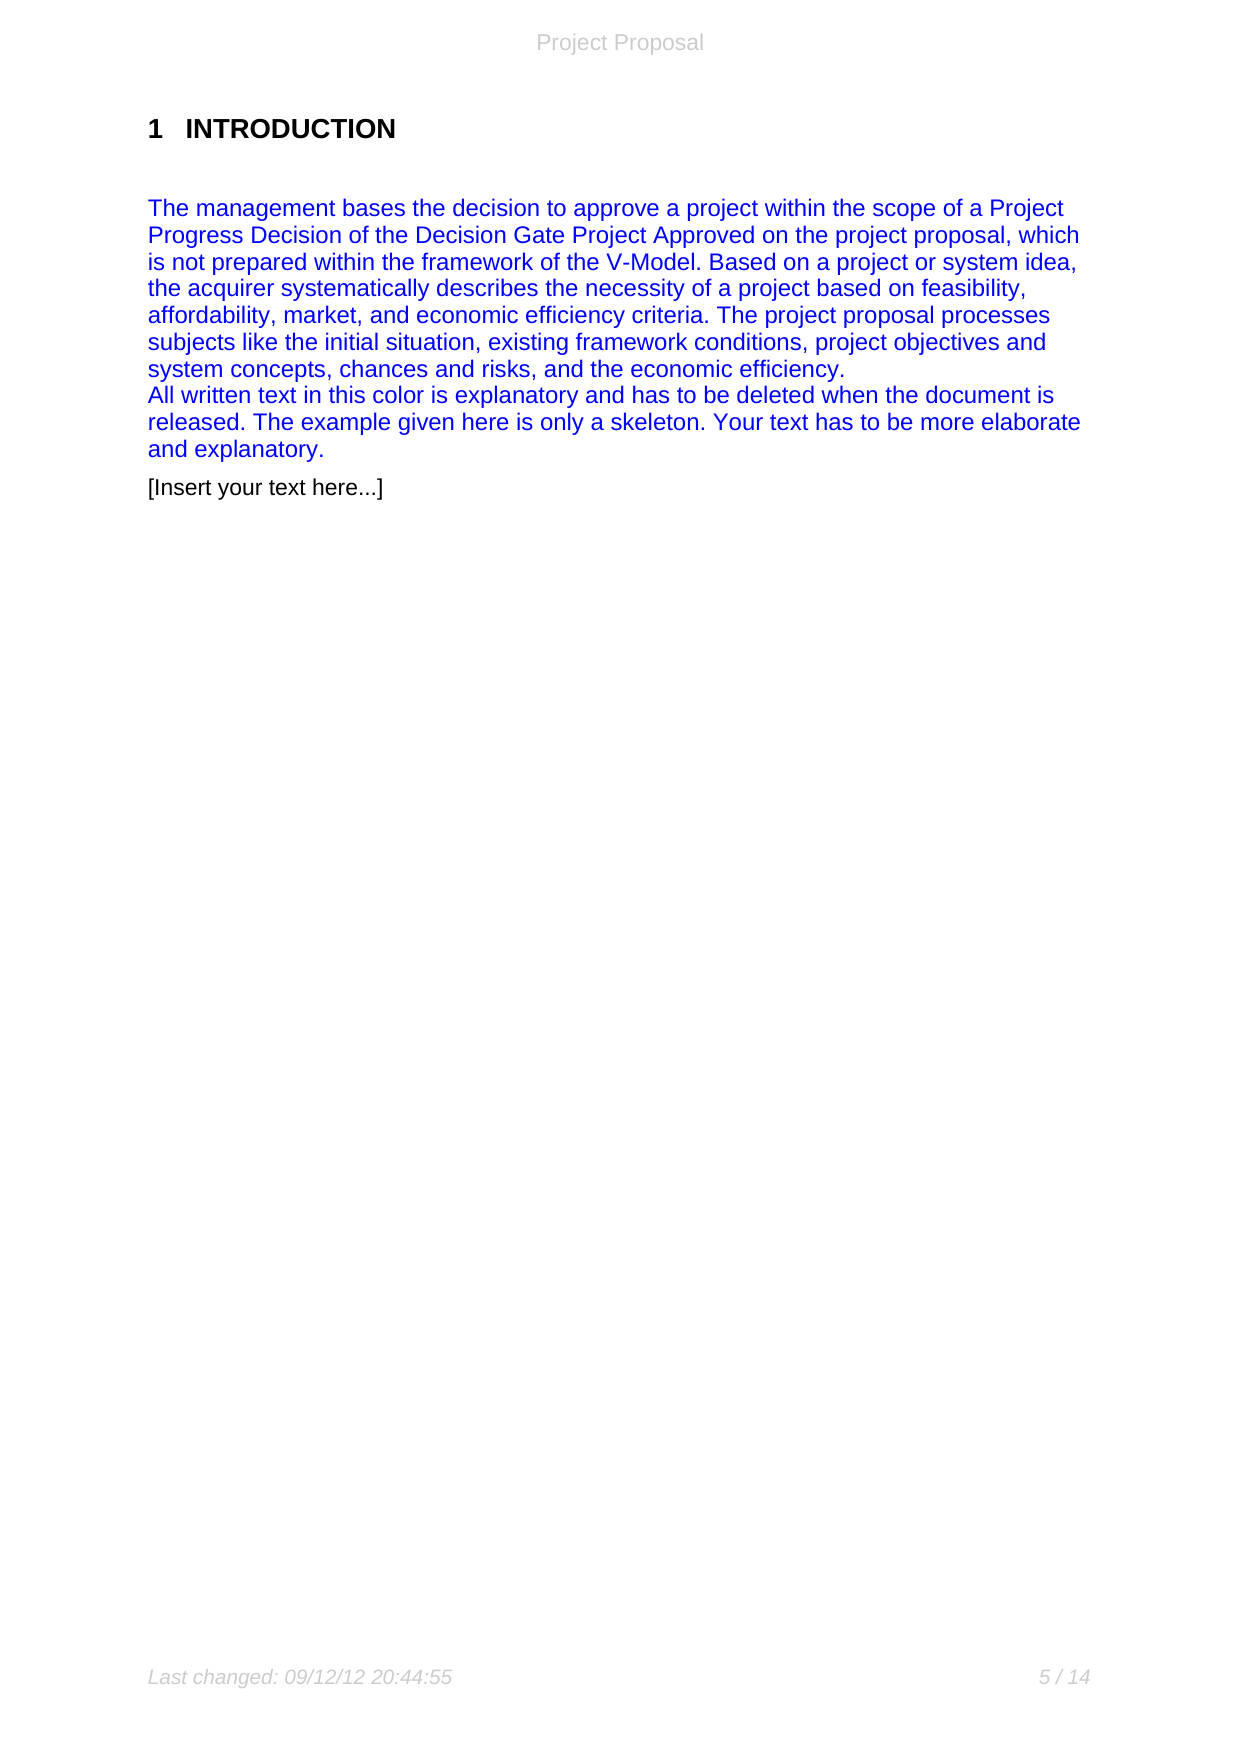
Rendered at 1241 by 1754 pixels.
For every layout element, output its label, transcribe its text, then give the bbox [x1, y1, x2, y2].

text [Insert your text here...] [148, 475, 1093, 501]
text The management bases the decision to approve a project within the scope of a Project Progress Decision of the Decision Gate Project Approved on the project proposal, which is not prepared within the framework of the V-Model. Based on a project or system idea, the acquirer systematically describes the necessity of a project based on feasibility, affordability, market, and economic efficiency criteria. The project proposal processes subjects like the initial situation, existing framework conditions, project objectives and system concepts, chances and risks, and the economic efficiency. [148, 195, 1093, 382]
text All written text in this color is explanatory and has to be deleted when the document is released. The example given here is only a skeleton. Your text has to be more elaborate and explanatory. [148, 382, 1093, 462]
subtitle Introduction [148, 113, 1093, 144]
